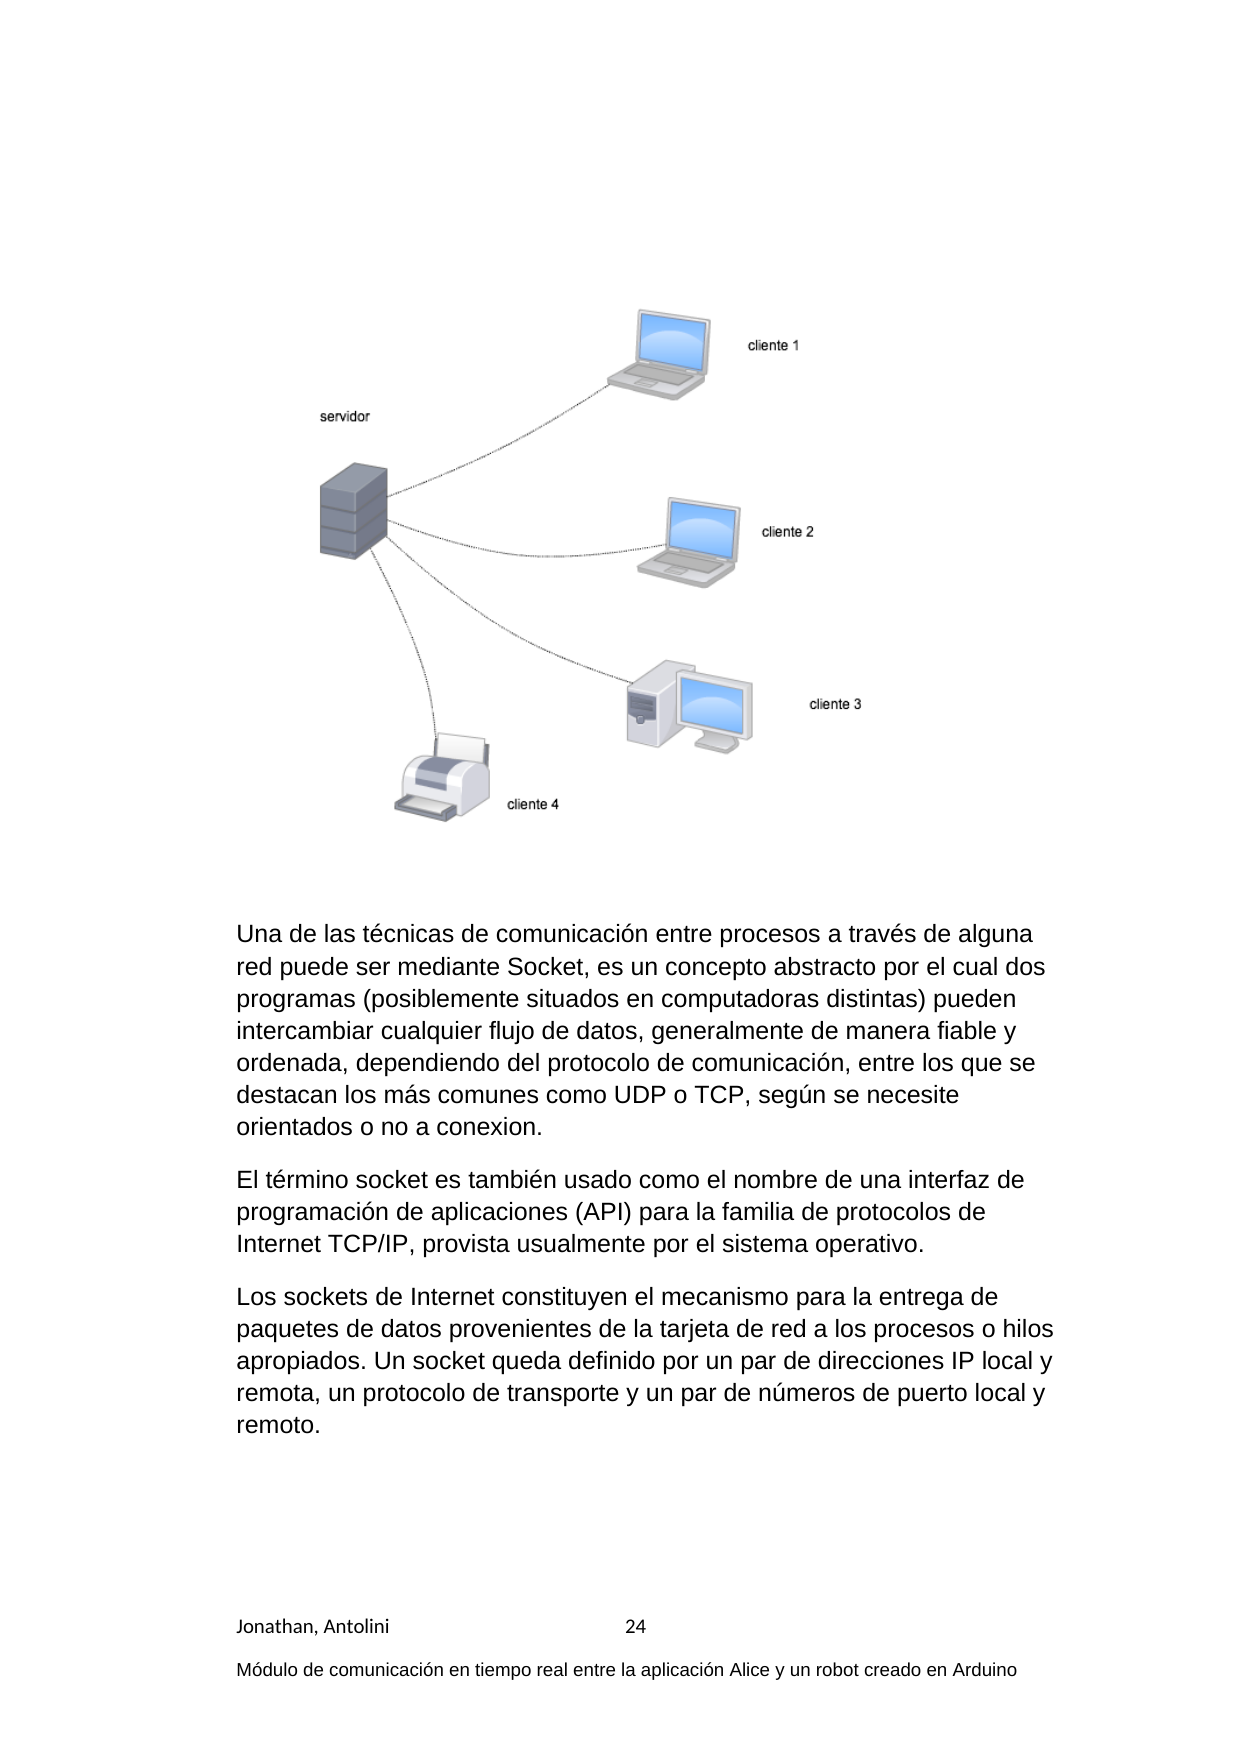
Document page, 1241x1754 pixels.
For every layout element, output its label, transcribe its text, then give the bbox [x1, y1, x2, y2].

picture [255, 284, 948, 878]
text Una de las técnicas de comunicación entre procesos a través de alguna red puede ser mediante Socket, es un concepto abstracto por el cual dos programas (posiblemente situados en computadoras distintas) pueden intercambiar cualquier flujo de datos, generalmente de manera fiable y ordenada, dependiendo del protocolo de comunicación, entre los que se destacan los más comunes como UDP o TCP, según se necesite orientados o no a conexion. [236, 920, 1063, 1141]
text El término socket es también usado como el nombre de una interfaz de programación de aplicaciones (API) para la familia de protocolos de Internet TCP/IP, provista usualmente por el sistema operativo. [236, 1166, 1063, 1258]
text Los sockets de Internet constituyen el mecanismo para la entrega de paquetes de datos provenientes de la tarjeta de red a los procesos o hilos apropiados. Un socket queda definido por un par de direcciones IP local y remota, un protocolo de transporte y un par de números de puerto local y remoto. [236, 1283, 1063, 1439]
